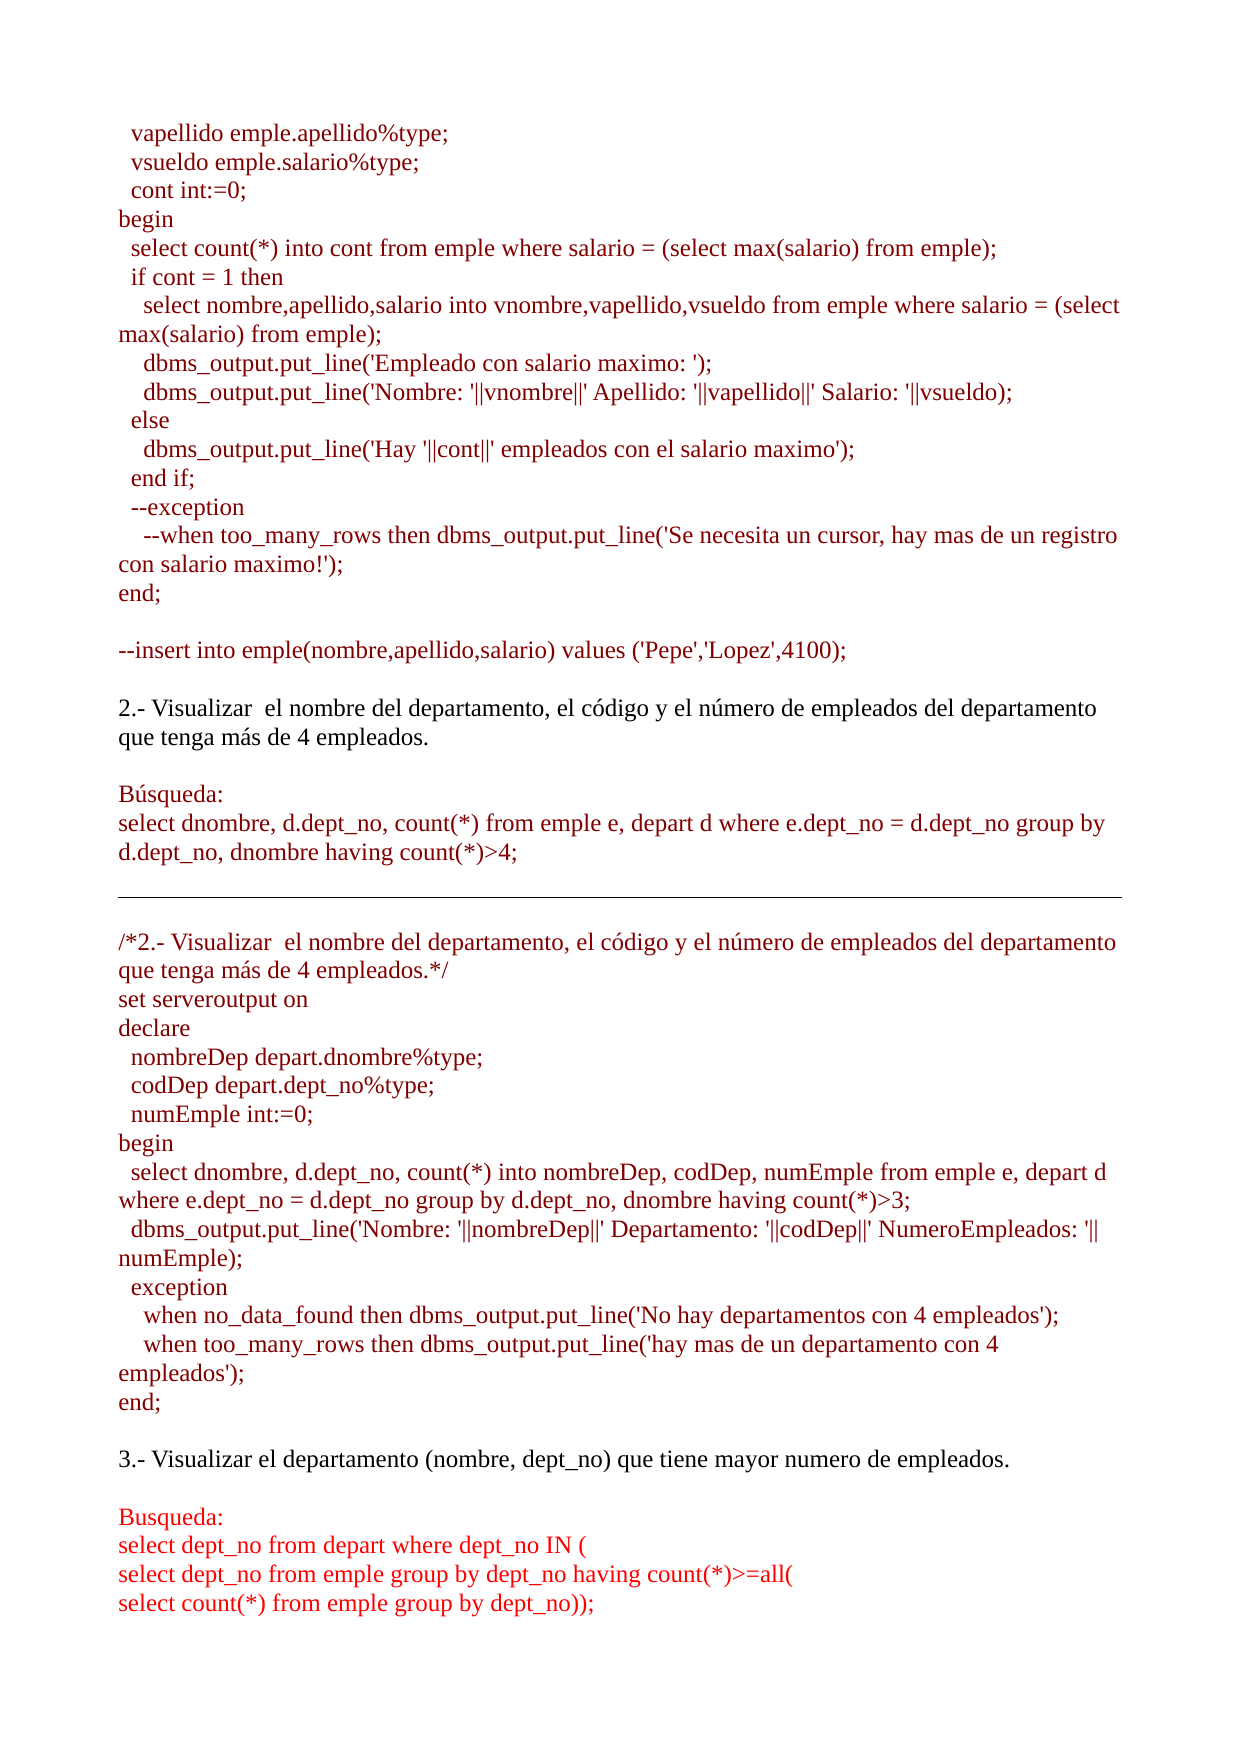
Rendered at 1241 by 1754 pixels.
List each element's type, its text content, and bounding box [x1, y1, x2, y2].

text when too_many_rows then dbms_output.put_line('hay mas de un departamento con 4 empleados'); [118, 1329, 1122, 1387]
text begin [118, 204, 1122, 233]
text vsueldo emple.salario%type; [118, 147, 1122, 176]
text 2.- Visualizar el nombre del departamento, el código y el número de empleados del departamento que tenga más de 4 empleados. [118, 693, 1122, 751]
text codDep depart.dept_no%type; [118, 1071, 1122, 1099]
text select count(*) from emple group by dept_no)); [118, 1588, 1122, 1617]
text select dnombre, d.dept_no, count(*) from emple e, depart d where e.dept_no = d.dept_no group by d.dept_no, dnombre having count(*)>4; [118, 808, 1122, 866]
text numEmple int:=0; [118, 1099, 1122, 1128]
text select dept_no from depart where dept_no IN ( [118, 1531, 1122, 1559]
text vapellido emple.apellido%type; [118, 118, 1122, 147]
text if cont = 1 then [118, 262, 1122, 291]
text --when too_many_rows then dbms_output.put_line('Se necesita un cursor, hay mas de un registro con salario maximo!'); [118, 521, 1122, 578]
text select dnombre, d.dept_no, count(*) into nombreDep, codDep, numEmple from emple e, depart d where e.dept_no = d.dept_no group by d.dept_no, dnombre having count(*)>3; [118, 1157, 1122, 1214]
text select count(*) into cont from emple where salario = (select max(salario) from emple); [118, 233, 1122, 262]
text set serveroutput on [118, 984, 1122, 1013]
text select dept_no from emple group by dept_no having count(*)>=all( [118, 1559, 1122, 1588]
text /*2.- Visualizar el nombre del departamento, el código y el número de empleados del departamento que tenga más de 4 empleados.*/ [118, 927, 1122, 984]
text cont int:=0; [118, 176, 1122, 204]
text else [118, 406, 1122, 434]
text Busqueda: [118, 1502, 1122, 1531]
text end; [118, 578, 1122, 607]
text select nombre,apellido,salario into vnombre,vapellido,vsueldo from emple where salario = (select max(salario) from emple); [118, 291, 1122, 348]
text end; [118, 1387, 1122, 1416]
text dbms_output.put_line('Empleado con salario maximo: '); [118, 348, 1122, 377]
text when no_data_found then dbms_output.put_line('No hay departamentos con 4 empleados'); [118, 1301, 1122, 1329]
text --exception [118, 492, 1122, 521]
text Búsqueda: [118, 779, 1122, 808]
text --insert into emple(nombre,apellido,salario) values ('Pepe','Lopez',4100); [118, 636, 1122, 664]
text exception [118, 1272, 1122, 1301]
text end if; [118, 463, 1122, 492]
text dbms_output.put_line('Nombre: '||nombreDep||' Departamento: '||codDep||' NumeroEmpleados: '||numEmple); [118, 1214, 1122, 1272]
text 3.- Visualizar el departamento (nombre, dept_no) que tiene mayor numero de empleados. [118, 1444, 1122, 1473]
text dbms_output.put_line('Hay '||cont||' empleados con el salario maximo'); [118, 434, 1122, 463]
text declare [118, 1013, 1122, 1042]
text dbms_output.put_line('Nombre: '||vnombre||' Apellido: '||vapellido||' Salario: '||vsueldo); [118, 377, 1122, 406]
text nombreDep depart.dnombre%type; [118, 1042, 1122, 1071]
text begin [118, 1128, 1122, 1157]
